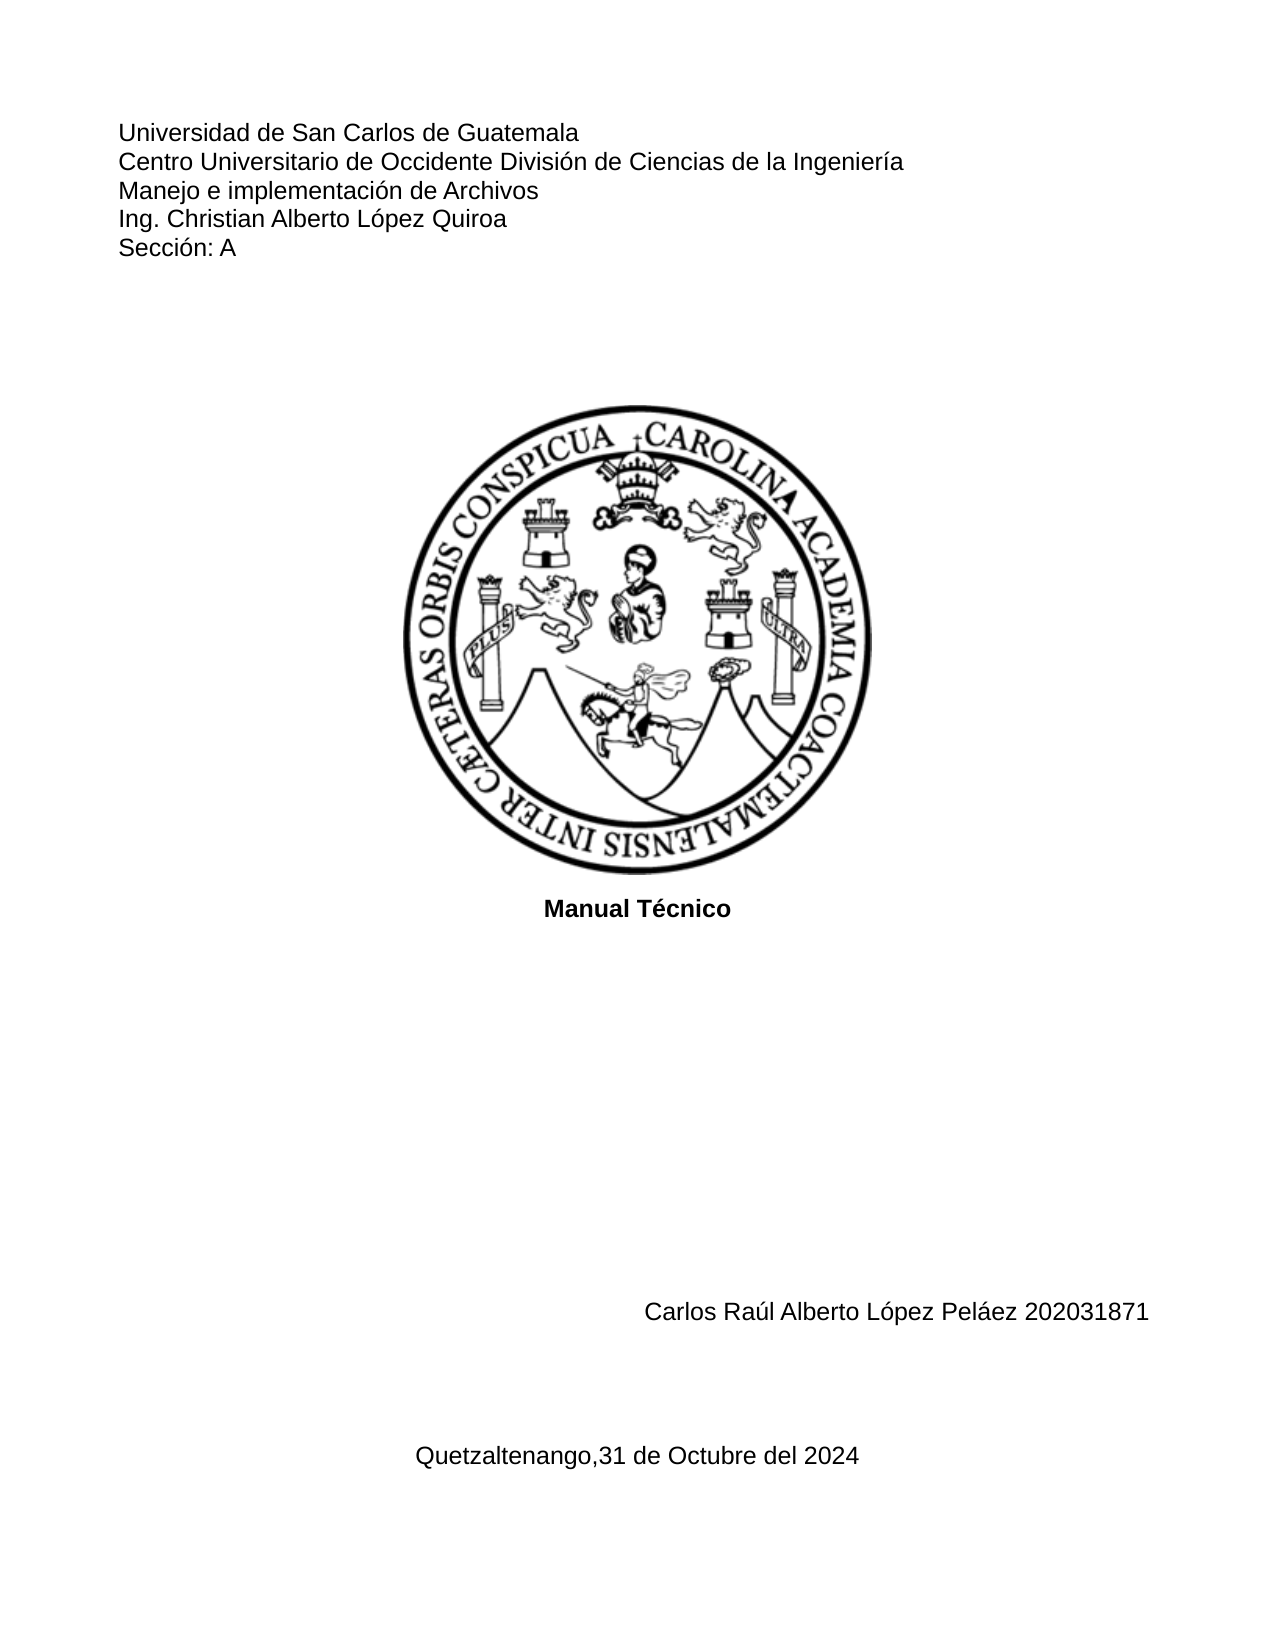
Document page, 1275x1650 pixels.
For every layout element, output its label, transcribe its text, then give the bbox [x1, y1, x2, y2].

text Manual Técnico [118, 894, 1157, 923]
text Manejo e implementación de Archivos [118, 176, 1157, 204]
text Centro Universitario de Occidente División de Ciencias de la Ingeniería [118, 147, 1157, 176]
text Universidad de San Carlos de Guatemala [118, 118, 1157, 147]
text Quetzaltenango,31 de Octubre del 2024 [118, 1441, 1157, 1469]
text Carlos Raúl Alberto López Peláez 202031871 [118, 1297, 1157, 1326]
text Ing. Christian Alberto López Quiroa [118, 204, 1157, 233]
text Sección: A [118, 233, 1157, 262]
picture [403, 405, 872, 875]
